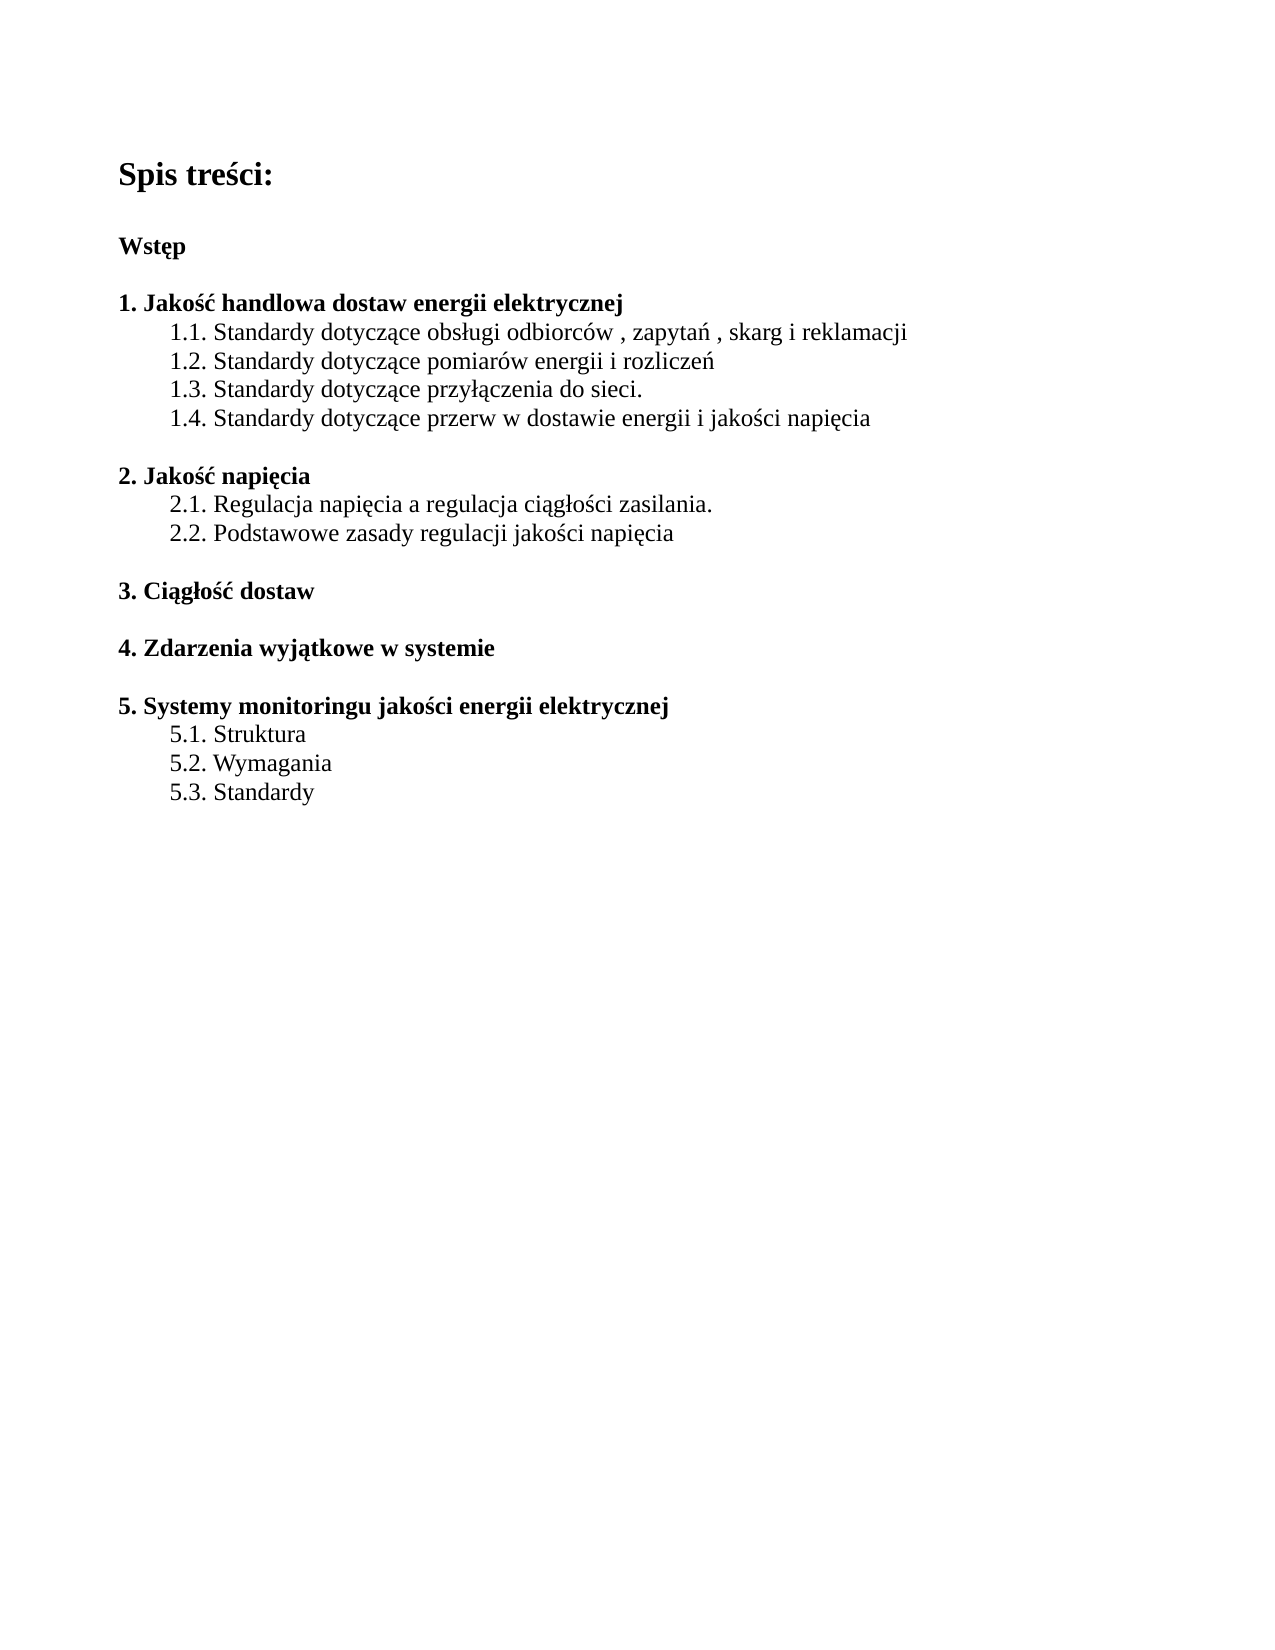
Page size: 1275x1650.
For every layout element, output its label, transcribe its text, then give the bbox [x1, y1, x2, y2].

text Spis treści: [118, 154, 1157, 192]
text 2. Jakość napięcia 2.1. Regulacja napięcia a regulacja ciągłości zasilania. 2.2. Podstawowe zasady regulacji jakości napięcia [118, 432, 1157, 547]
text Wstęp [118, 231, 1157, 259]
text 3. Ciągłość dostaw [118, 547, 1157, 604]
text 1. Jakość handlowa dostaw energii elektrycznej 1.1. Standardy dotyczące obsługi odbiorców , zapytań , skarg i reklamacji 1.2. Standardy dotyczące pomiarów energii i rozliczeń 1.3. Standardy dotyczące przyłączenia do sieci. 1.4. Standardy dotyczące przerw w dostawie energii i jakości napięcia [118, 288, 1157, 432]
text 5. Systemy monitoringu jakości energii elektrycznej 5.1. Struktura 5.2. Wymagania 5.3. Standardy [118, 662, 1157, 806]
text 4. Zdarzenia wyjątkowe w systemie [118, 604, 1157, 662]
